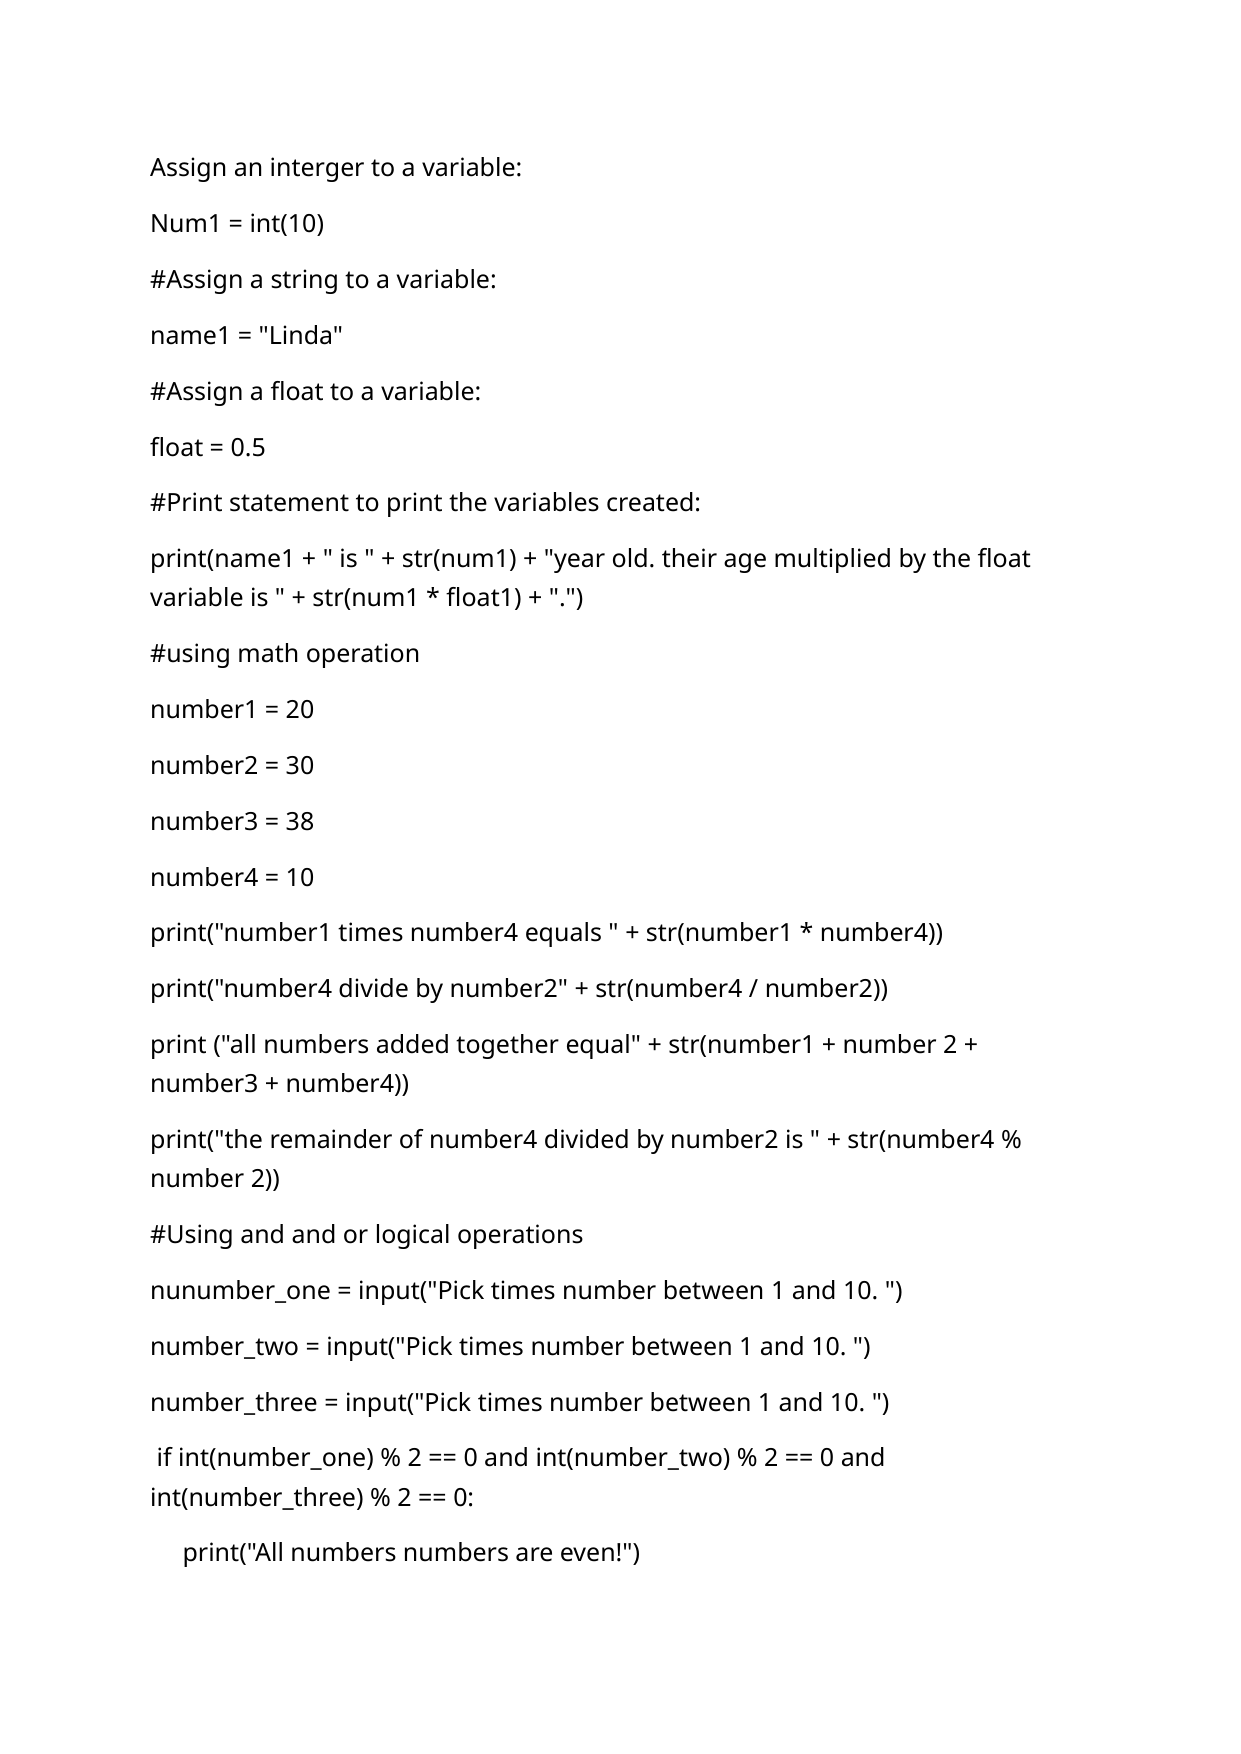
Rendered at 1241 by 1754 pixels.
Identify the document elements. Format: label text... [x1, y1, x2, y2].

text #Print statement to print the variables created: [150, 485, 1090, 519]
text number_three = input("Pick times number between 1 and 10. ") [150, 1384, 1090, 1418]
text number1 = 20 [150, 692, 1090, 726]
text number2 = 30 [150, 747, 1090, 782]
text number4 = 10 [150, 859, 1090, 893]
text print("number1 times number4 equals " + str(number1 * number4)) [150, 915, 1090, 949]
text print("All numbers numbers are even!") [150, 1535, 1090, 1569]
text print("the remainder of number4 divided by number2 is " + str(number4 % number 2)) [150, 1122, 1090, 1195]
text number_two = input("Pick times number between 1 and 10. ") [150, 1328, 1090, 1362]
text print(name1 + " is " + str(num1) + "year old. their age multiplied by the float variable is " + str(num1 * float1) + ".") [150, 541, 1090, 614]
text if int(number_one) % 2 == 0 and int(number_two) % 2 == 0 and int(number_three) % 2 == 0: [150, 1440, 1090, 1513]
text #Using and and or logical operations [150, 1217, 1090, 1251]
text #Assign a float to a variable: [150, 373, 1090, 407]
text print ("all numbers added together equal" + str(number1 + number 2 + number3 + number4)) [150, 1027, 1090, 1100]
text number3 = 38 [150, 803, 1090, 837]
text #Assign a string to a variable: [150, 262, 1090, 296]
text print("number4 divide by number2" + str(number4 / number2)) [150, 971, 1090, 1005]
text float = 0.5 [150, 429, 1090, 463]
text Assign an interger to a variable: [150, 150, 1090, 184]
text Num1 = int(10) [150, 206, 1090, 240]
text name1 = "Linda" [150, 317, 1090, 352]
text nunumber_one = input("Pick times number between 1 and 10. ") [150, 1272, 1090, 1307]
text #using math operation [150, 636, 1090, 670]
